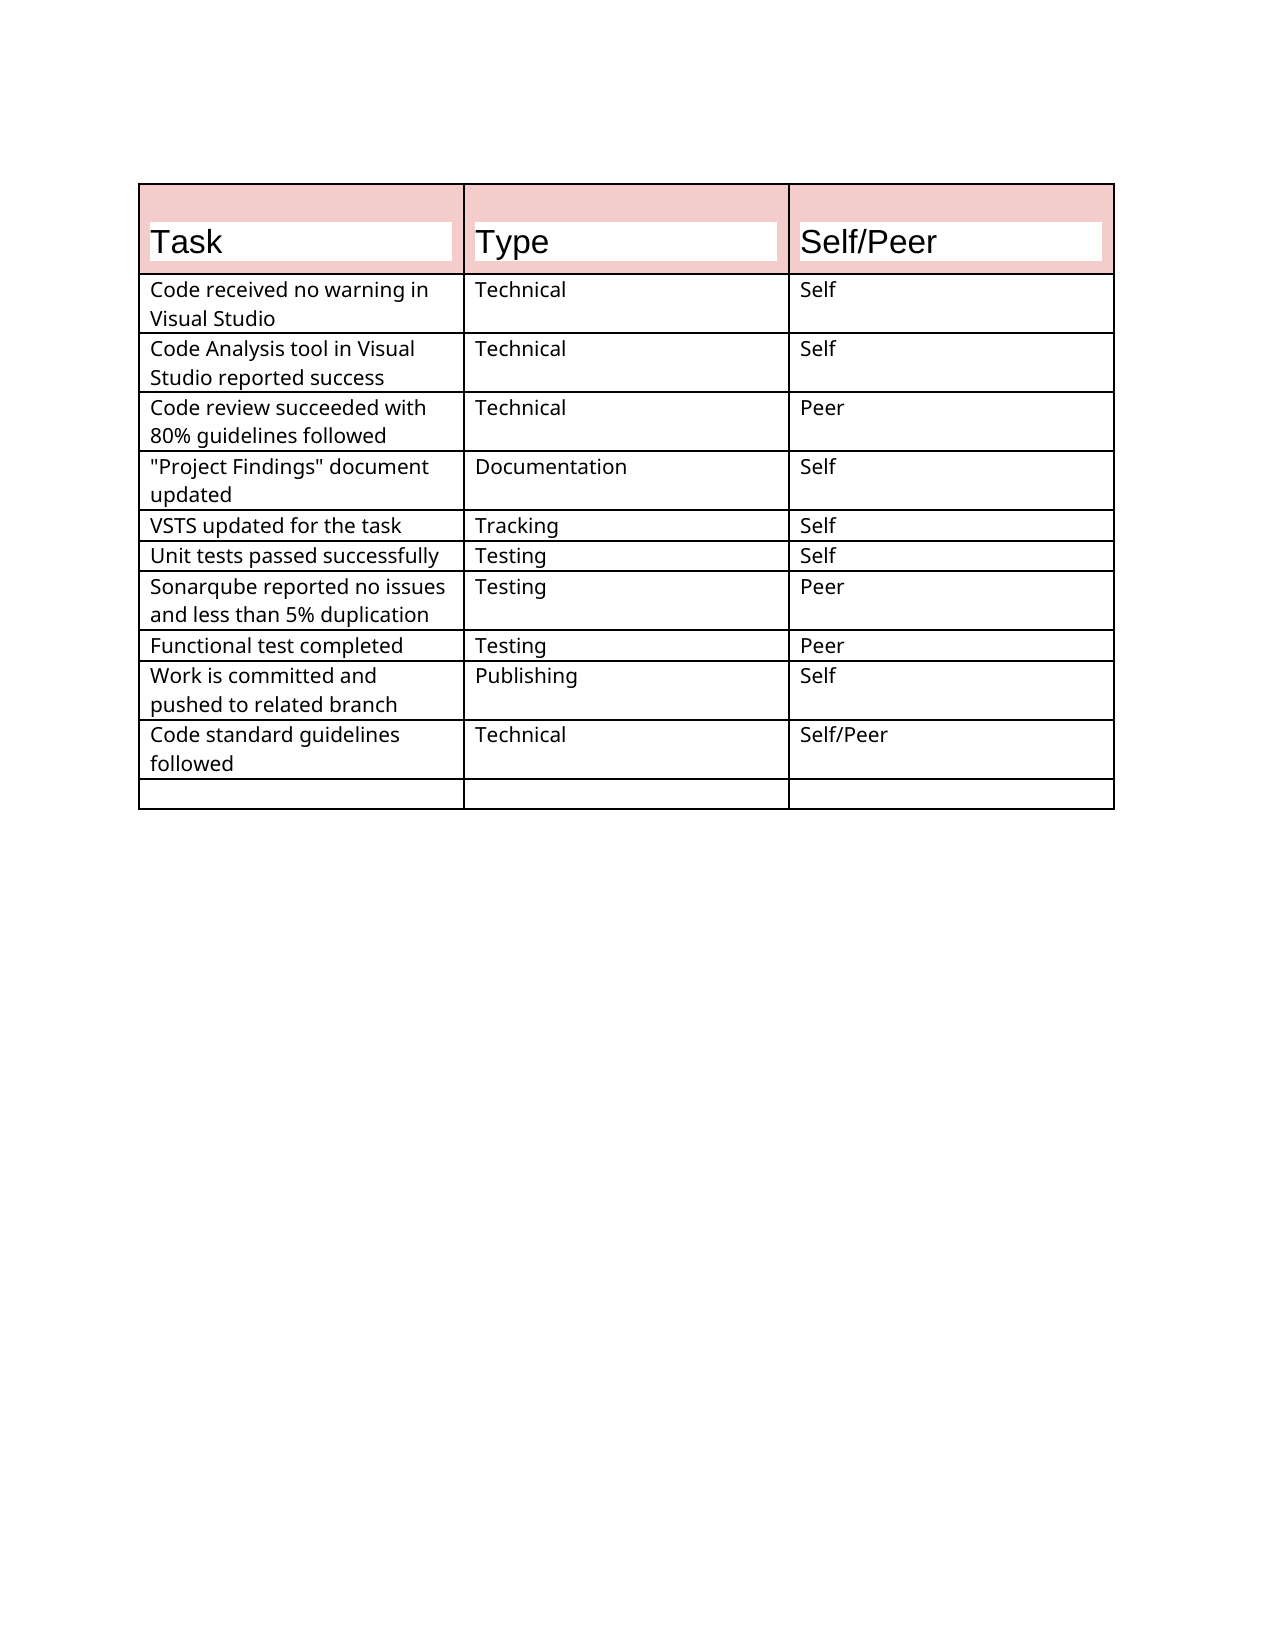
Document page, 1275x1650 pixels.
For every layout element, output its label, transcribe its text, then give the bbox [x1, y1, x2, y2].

table_cell Tracking [465, 511, 475, 539]
table_cell Peer [790, 631, 800, 659]
table_header Task [140, 185, 463, 273]
table_header Self/Peer [790, 185, 1113, 273]
table_cell Testing [465, 542, 475, 570]
table_cell [1102, 780, 1113, 808]
table_cell Self [790, 452, 1113, 509]
table_cell Peer [1102, 631, 1113, 659]
table_cell Technical [465, 393, 788, 450]
table_cell Technical [465, 334, 788, 391]
table_cell Testing [777, 542, 788, 570]
table_cell [465, 780, 475, 808]
table_cell Testing [777, 631, 788, 659]
table_cell Technical [465, 721, 788, 777]
table_cell Publishing [465, 662, 788, 718]
table_cell Self [790, 542, 800, 570]
table_cell Testing [465, 631, 475, 659]
table_cell Technical [465, 275, 788, 332]
table_cell Self [790, 334, 1113, 391]
table_cell [452, 780, 463, 808]
table_cell Testing [465, 572, 788, 629]
table_cell [790, 780, 800, 808]
table_cell Self [790, 511, 800, 539]
table_cell Tracking [777, 511, 788, 539]
table_cell Peer [790, 572, 1113, 629]
table_cell [140, 780, 150, 808]
table_cell Self [1102, 511, 1113, 539]
table_cell Self/Peer [790, 721, 1113, 777]
table_cell Peer [790, 393, 1113, 450]
table_cell Documentation [465, 452, 788, 509]
table_header Type [465, 185, 788, 273]
table_cell Self [790, 662, 1113, 718]
table_cell [777, 780, 788, 808]
table_cell Self [1102, 542, 1113, 570]
table_cell Self [790, 275, 1113, 332]
